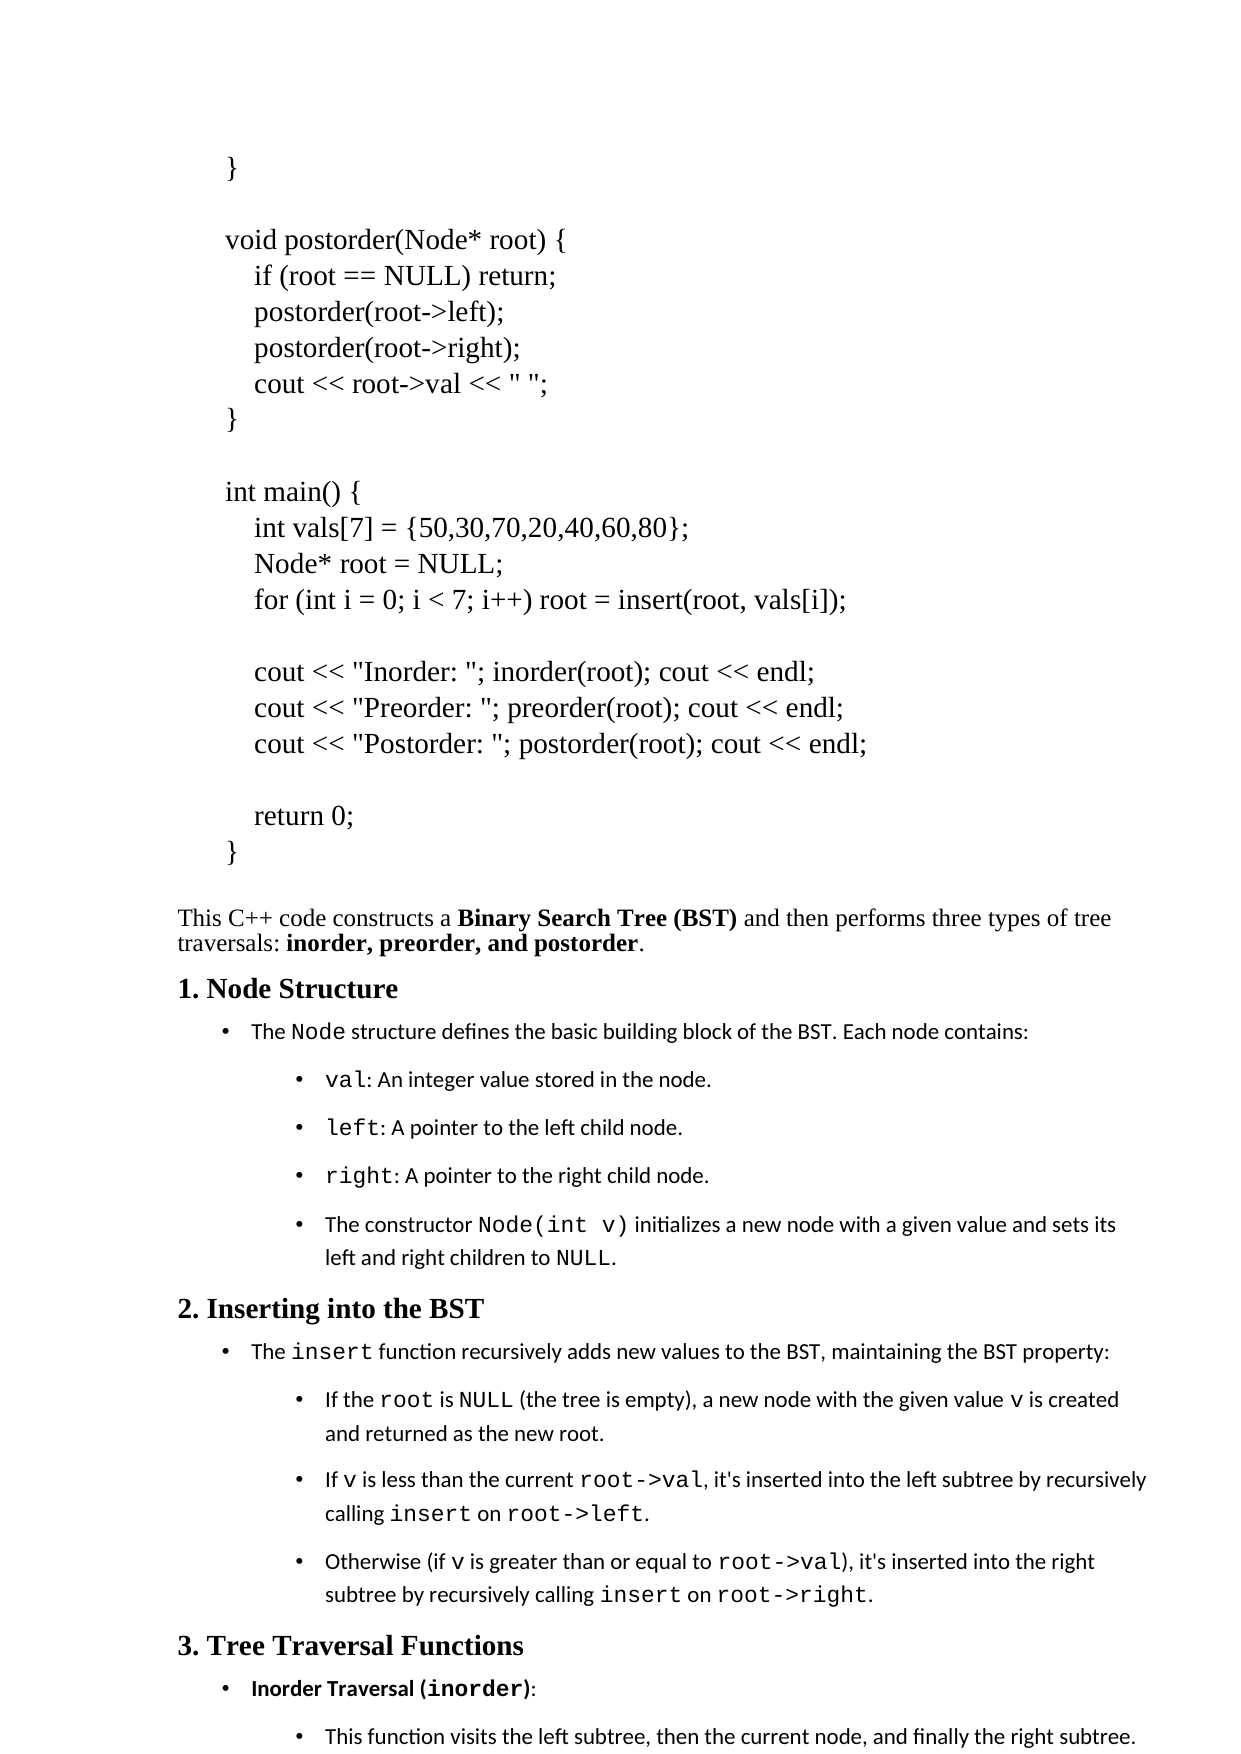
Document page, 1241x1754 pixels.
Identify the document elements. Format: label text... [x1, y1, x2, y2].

list The insert function recursively adds new values to the BST, maintaining the BST property: [222, 1337, 1152, 1366]
text void postorder(Node* root) { if (root == NULL) return; postorder(root->left); postorder(root->right); cout << root->val << " "; [225, 222, 574, 399]
text int main() { [225, 474, 1154, 508]
text } [225, 150, 1154, 183]
text cout << "Inorder: "; inorder(root); cout << endl; cout << "Preorder: "; preorder(root); cout << endl; cout << "Postorder: "; postorder(root); cout << endl; [254, 654, 873, 759]
list The Node structure defines the basic building block of the BST. Each node contains: [222, 1017, 1152, 1046]
subtitle 2. Inserting into the BST [177, 1291, 1152, 1325]
text } [225, 402, 1154, 435]
list right: A pointer to the right child node. [295, 1162, 1152, 1191]
list If the root is NULL (the tree is empty), a new node with the given value v is created and returned as the new root. [295, 1385, 1152, 1447]
text This C++ code constructs a Binary Search Tree (BST) and then performs three types of tree traversals: inorder, preorder, and postorder. [177, 907, 1152, 957]
list Inorder Traversal (inorder): [222, 1674, 1152, 1703]
text int vals[7] = {50,30,70,20,40,60,80}; Node* root = NULL; [254, 510, 695, 580]
list This function visits the left subtree, then the current node, and finally the right subtree. [295, 1722, 1152, 1751]
text for (int i = 0; i < 7; i++) root = insert(root, vals[i]); [254, 582, 1154, 616]
text return 0; } [225, 798, 361, 868]
list The constructor Node(int v) initializes a new node with a given value and sets its left and right children to NULL. [295, 1210, 1152, 1272]
subtitle 1. Node Structure [177, 971, 1152, 1005]
list val: An integer value stored in the node. [295, 1065, 1152, 1094]
list left: A pointer to the left child node. [295, 1113, 1152, 1143]
list If v is less than the current root->val, it's inserted into the left subtree by recursively calling insert on root->left. [295, 1465, 1152, 1528]
subtitle 3. Tree Traversal Functions [177, 1628, 1152, 1662]
list Otherwise (if v is greater than or equal to root->val), it's inserted into the right subtree by recursively calling insert on root->right. [295, 1547, 1152, 1609]
